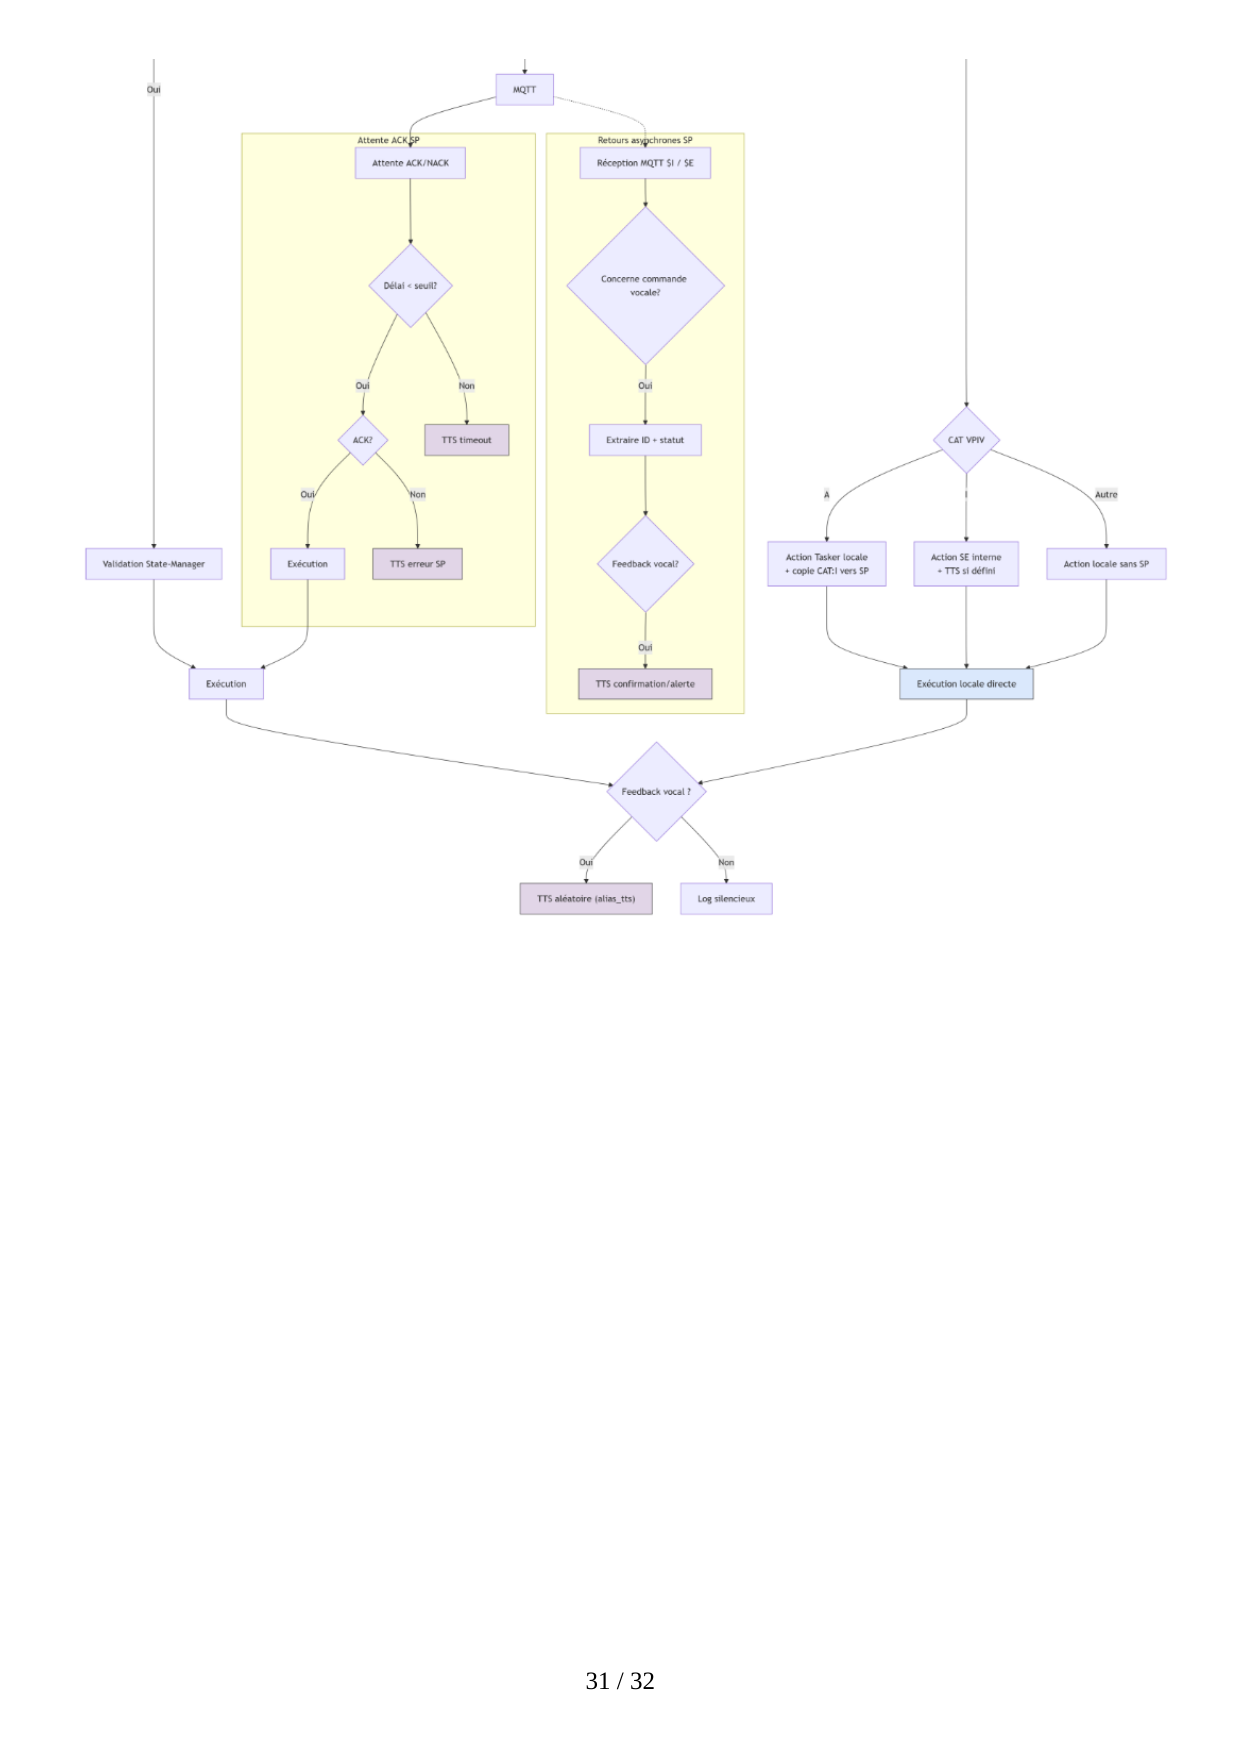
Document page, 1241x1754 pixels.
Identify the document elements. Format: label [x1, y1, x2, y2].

picture [59, 59, 1182, 929]
